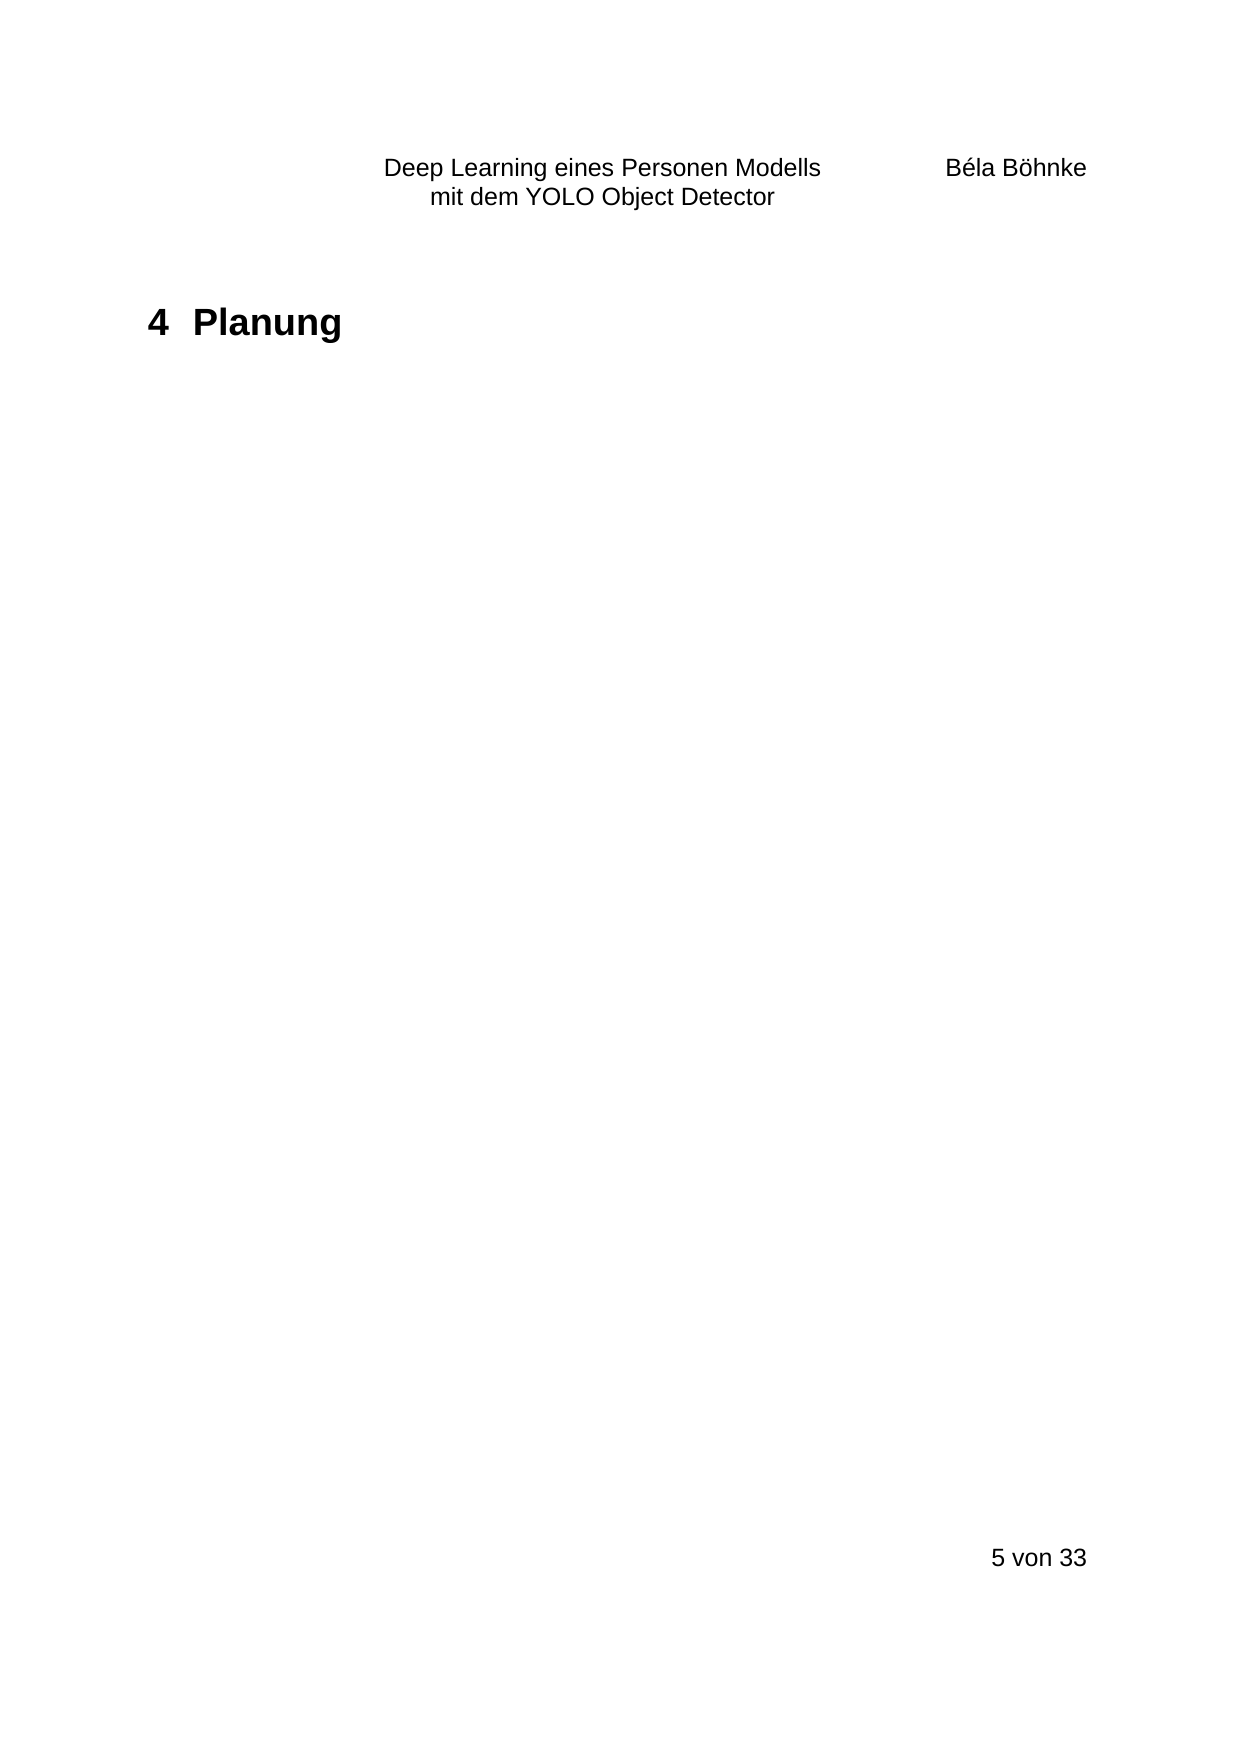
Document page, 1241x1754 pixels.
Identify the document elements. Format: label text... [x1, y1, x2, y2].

subtitle Planung [148, 300, 1093, 343]
